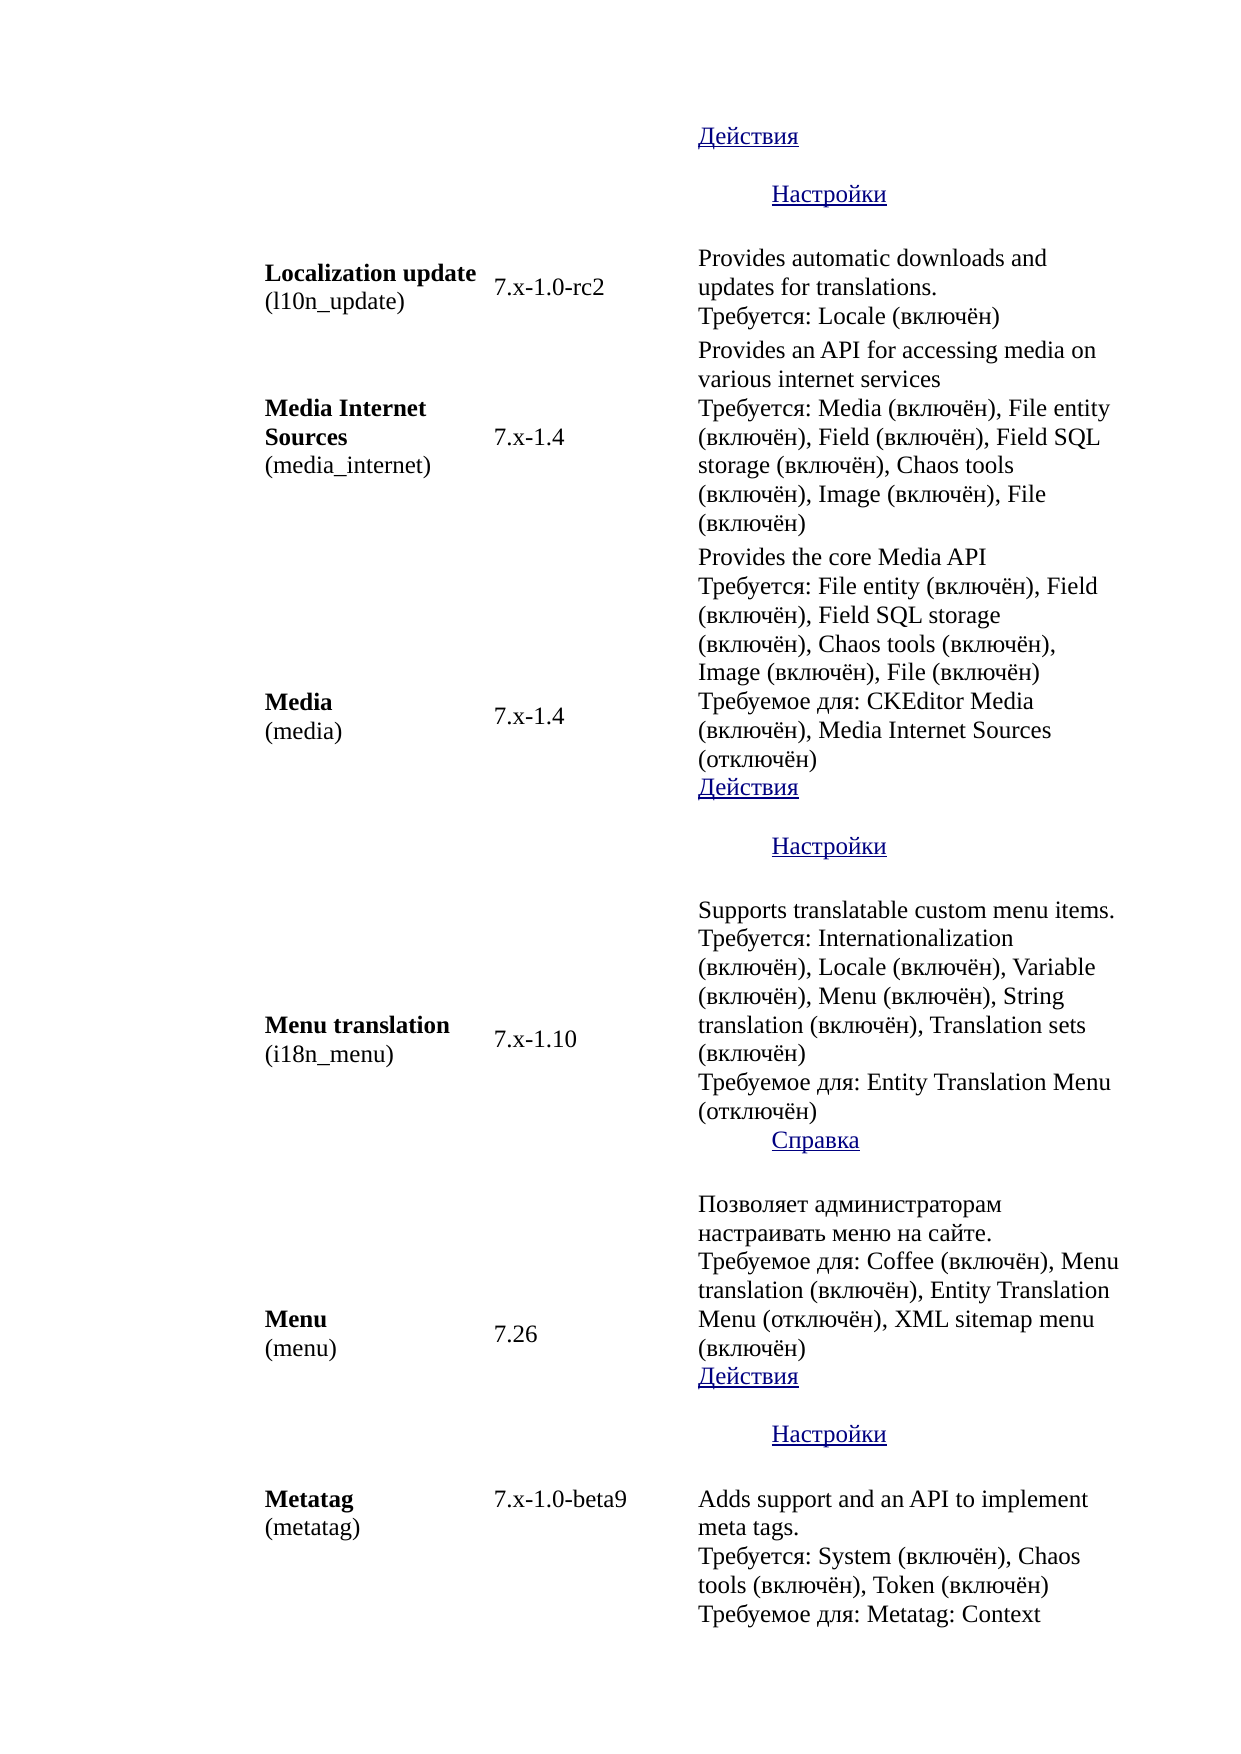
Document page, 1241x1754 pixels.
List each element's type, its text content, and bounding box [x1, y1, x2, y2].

table_cell [262, 118, 491, 240]
table_cell Позволяет администраторам настраивать меню на сайте. Требуемое для: Coffee (включён), Menu translation (включён), Entity Translation Menu (отключён), XML sitemap menu (включён) Действия Настройки [695, 1186, 1122, 1481]
table_cell Media Internet Sources (media_internet) [262, 333, 491, 539]
table_cell Provides automatic downloads and updates for translations. Требуется: Locale (включён) [695, 240, 1122, 332]
table_cell 7.x-1.10 [491, 892, 695, 1186]
table_cell 7.x-1.0-rc2 [491, 240, 695, 332]
table_cell [118, 892, 262, 1186]
table_cell 7.x-1.4 [491, 540, 695, 892]
table_cell 7.26 [491, 1186, 695, 1481]
table_cell [118, 118, 262, 240]
table_cell Metatag (metatag) [262, 1481, 491, 1630]
table_cell Provides the core Media API Требуется: File entity (включён), Field (включён), Field SQL storage (включён), Chaos tools (включён), Image (включён), File (включён) Требуемое для: CKEditor Media (включён), Media Internet Sources (отключён) Действия Настройки [695, 540, 1122, 892]
table_cell [118, 333, 262, 539]
table_cell [118, 240, 262, 332]
table_cell Menu translation (i18n_menu) [262, 892, 491, 1186]
table_cell Действия Настройки [695, 118, 1122, 240]
table_cell [118, 1481, 262, 1630]
table_cell [118, 540, 262, 892]
table_cell Menu (menu) [262, 1186, 491, 1481]
table_cell 7.x-1.0-beta9 [491, 1481, 695, 1630]
table_cell 7.x-1.4 [491, 333, 695, 539]
table_cell Supports translatable custom menu items. Требуется: Internationalization (включён), Locale (включён), Variable (включён), Menu (включён), String translation (включён), Translation sets (включён) Требуемое для: Entity Translation Menu (отключён) Справка [695, 892, 1122, 1186]
table_cell Localization update (l10n_update) [262, 240, 491, 332]
table_cell Provides an API for accessing media on various internet services Требуется: Media (включён), File entity (включён), Field (включён), Field SQL storage (включён), Chaos tools (включён), Image (включён), File (включён) [695, 333, 1122, 539]
table_cell [491, 118, 695, 240]
table_cell [118, 1186, 262, 1481]
table_cell Media (media) [262, 540, 491, 892]
table_cell Adds support and an API to implement meta tags. Требуется: System (включён), Chaos tools (включён), Token (включён) Требуемое для: Metatag: Context [695, 1481, 1122, 1630]
